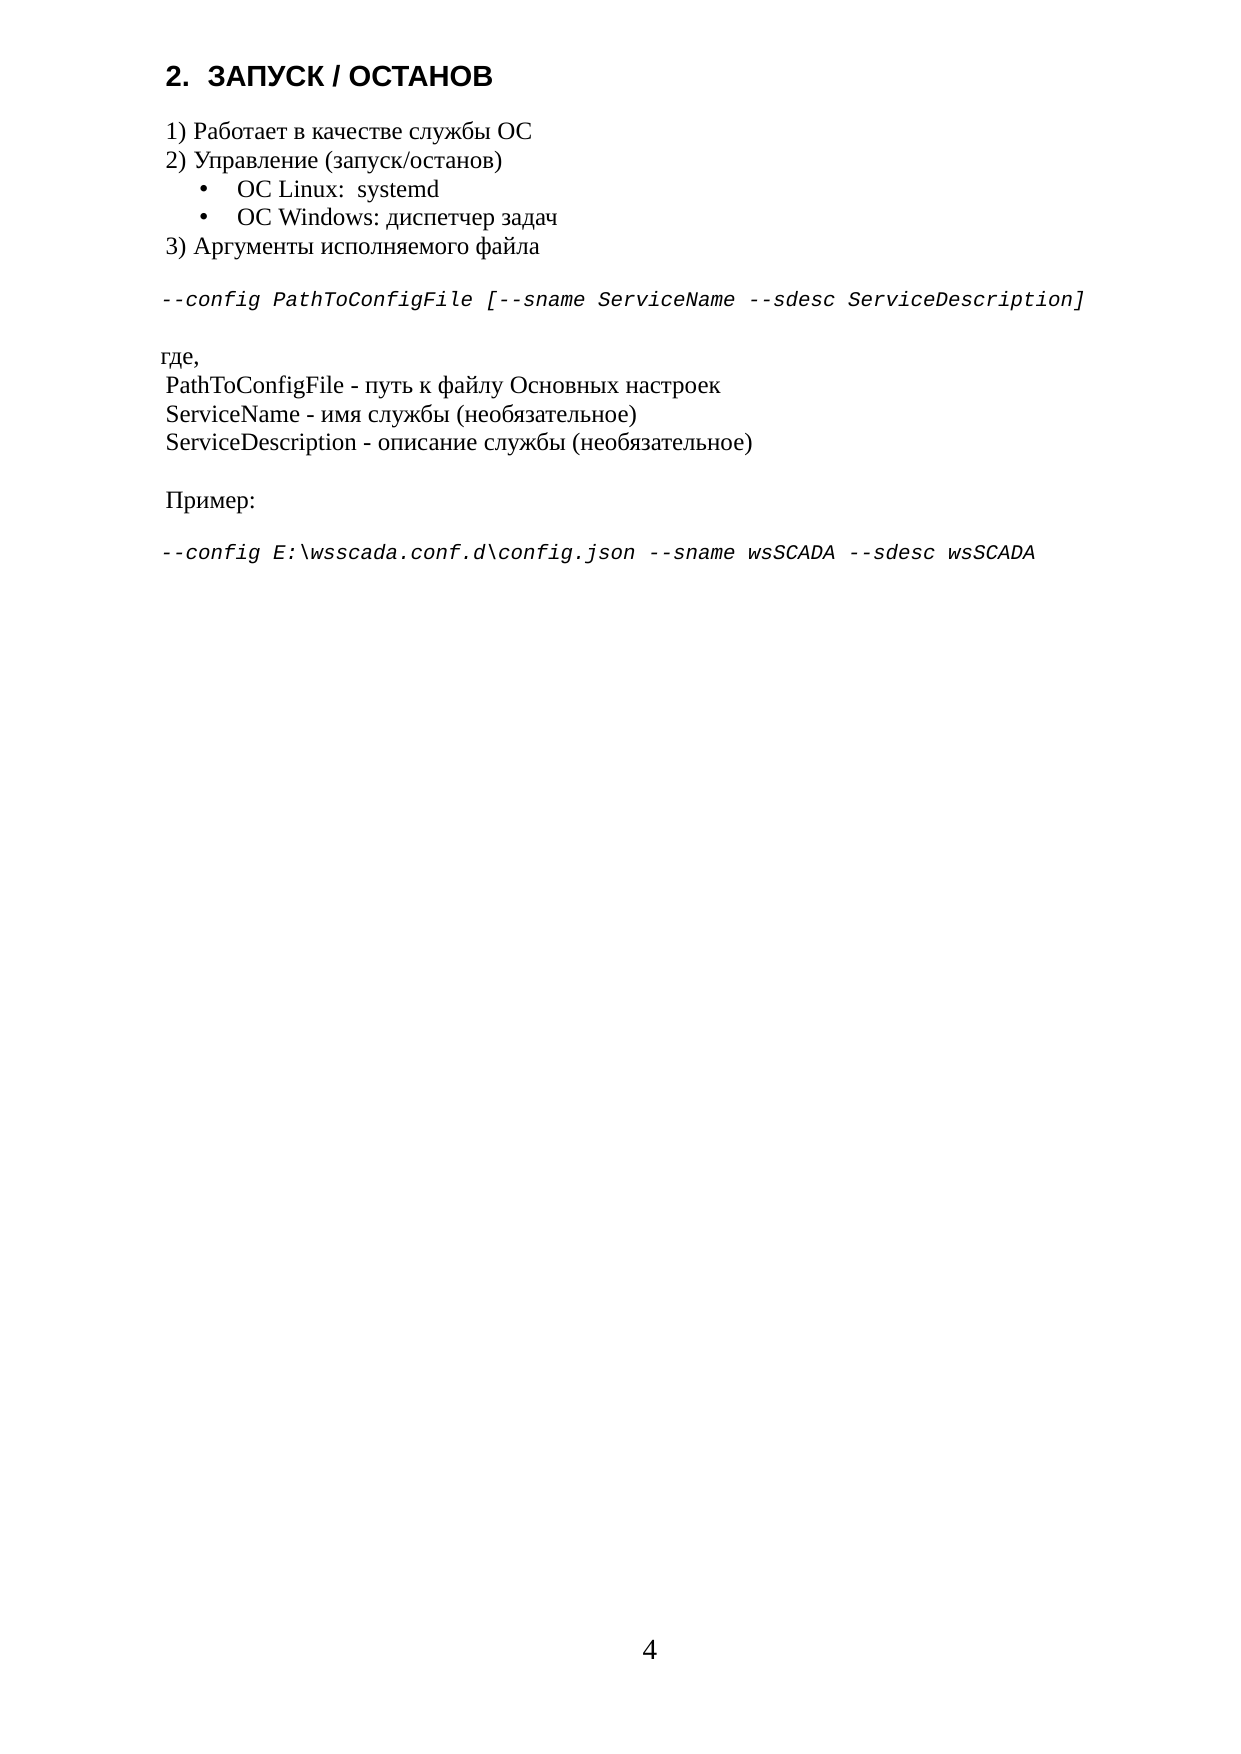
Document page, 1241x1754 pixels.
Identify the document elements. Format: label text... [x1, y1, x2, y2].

text --config PathToConfigFile [--sname ServiceName --sdesc ServiceDescription] [118, 289, 1181, 312]
text --config E:\wsscada.conf.d\config.json --sname wsSCADA --sdesc wsSCADA [118, 542, 1181, 566]
text где, [118, 341, 1181, 370]
text PathToConfigFile - путь к файлу Основных настроек [118, 370, 1181, 399]
list ОС Linux: systemd [199, 174, 1181, 202]
list ОС Windows: диспетчер задач [199, 202, 1181, 231]
list Управление (запуск/останов) [118, 145, 1181, 174]
text ServiceName - имя службы (необязательное) [118, 399, 1181, 427]
text Пример: [118, 485, 1181, 514]
list Работает в качестве службы ОС [118, 116, 1181, 145]
text ServiceDescription - описание службы (необязательное) [118, 427, 1181, 456]
list Аргументы исполняемого файла [118, 231, 1181, 260]
subtitle ЗАПУСК / ОСТАНОВ [118, 59, 1181, 93]
